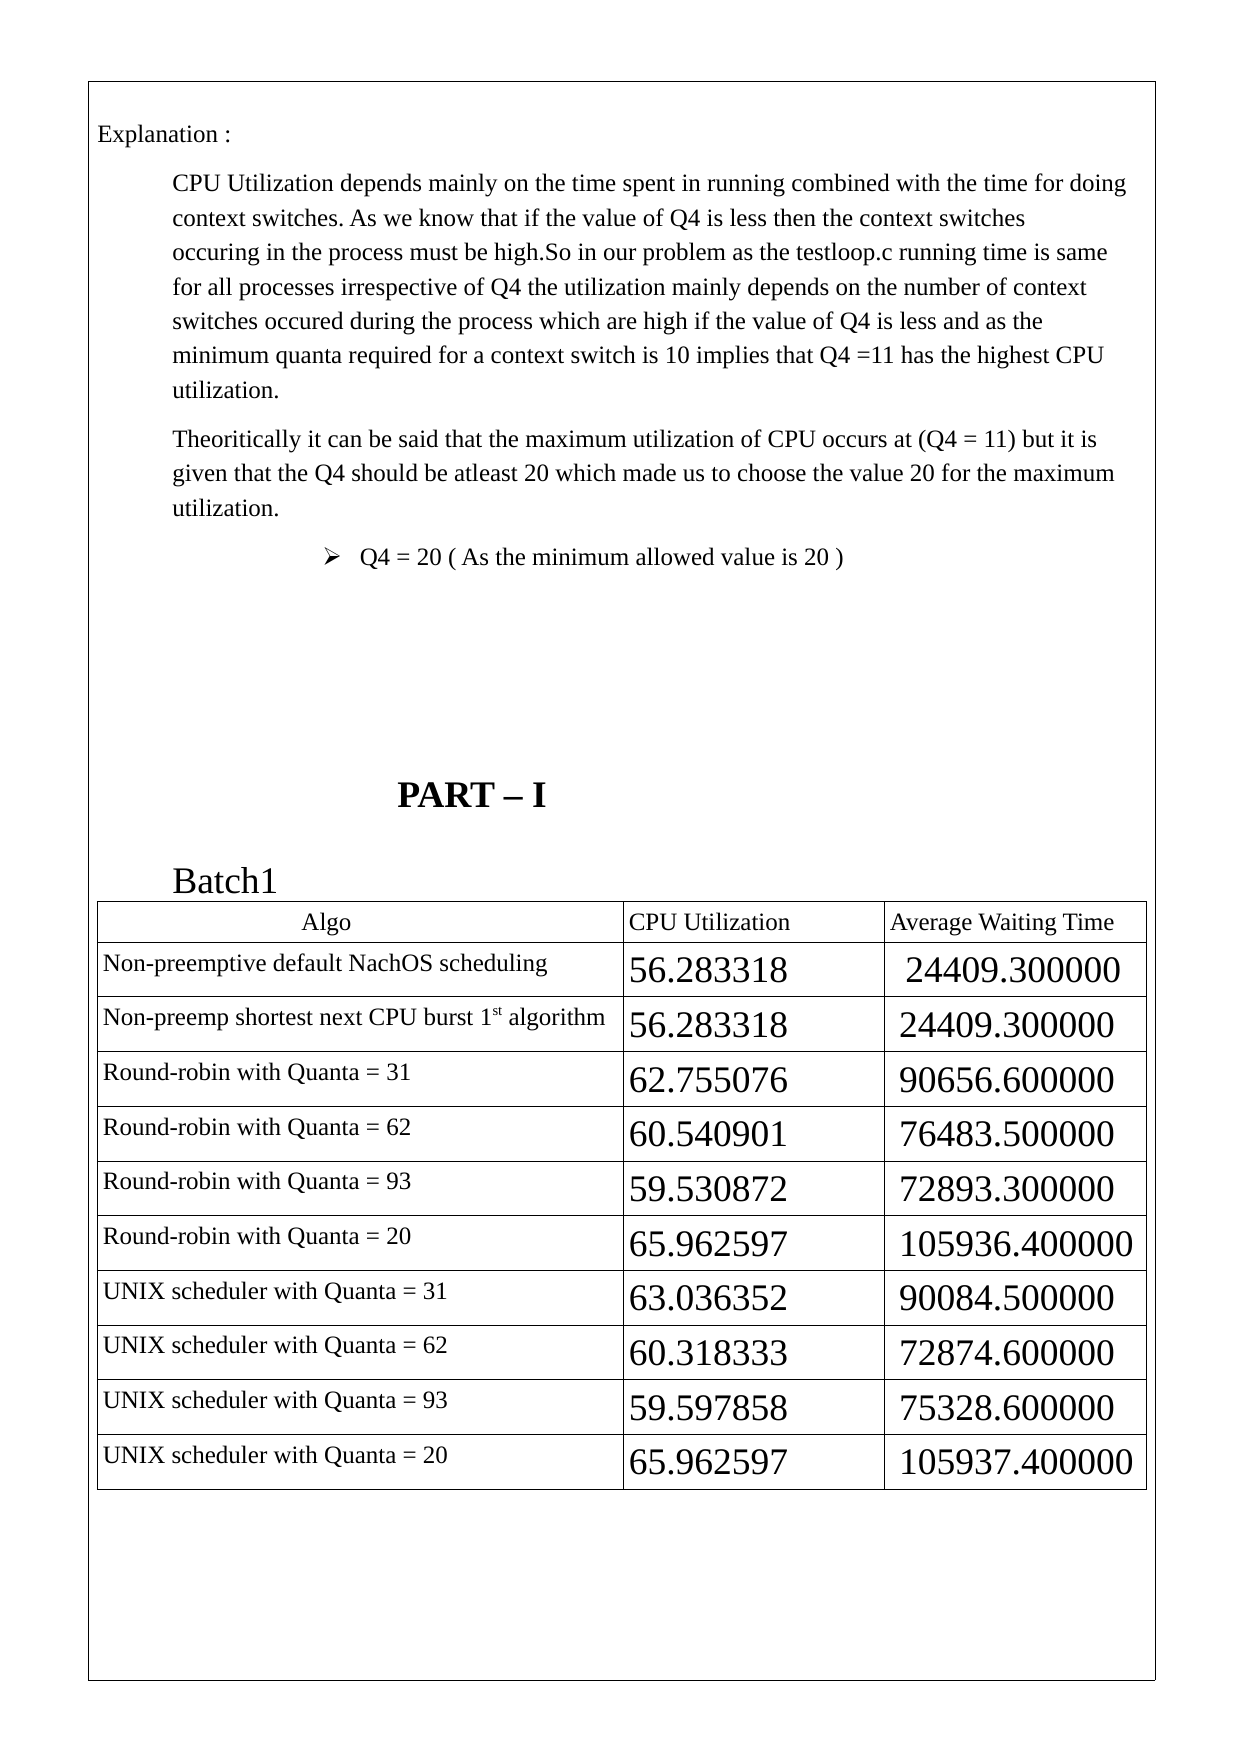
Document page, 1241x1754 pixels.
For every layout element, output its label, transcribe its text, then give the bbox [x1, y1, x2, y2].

table_cell 56.283318 [624, 943, 884, 996]
table_cell 65.962597 [624, 1435, 884, 1489]
table_cell 105937.400000 [885, 1435, 1146, 1489]
table_cell Round-robin with Quanta = 62 [98, 1107, 623, 1161]
table_cell 72893.300000 [885, 1162, 1146, 1215]
text Explanation : [97, 119, 1146, 148]
table_cell Round-robin with Quanta = 20 [98, 1216, 623, 1270]
table_cell 90084.500000 [885, 1271, 1146, 1324]
table_cell 76483.500000 [885, 1107, 1146, 1161]
table_cell UNIX scheduler with Quanta = 20 [98, 1435, 623, 1489]
table_cell 62.755076 [624, 1052, 884, 1106]
table_cell 24409.300000 [885, 997, 1146, 1051]
table_cell Non-preemp shortest next CPU burst 1st algorithm [98, 997, 623, 1051]
text CPU Utilization depends mainly on the time spent in running combined with the time for doing context switches. As we know that if the value of Q4 is less then the context switches occuring in the process must be high.So in our problem as the testloop.c running time is same for all processes irrespective of Q4 the utilization mainly depends on the number of context switches occured during the process which are high if the value of Q4 is less and as the minimum quanta required for a context switch is 10 implies that Q4 =11 has the highest CPU utilization. [97, 168, 1146, 404]
table_cell 59.530872 [624, 1162, 884, 1215]
table_cell UNIX scheduler with Quanta = 93 [98, 1380, 623, 1434]
list Q4 = 20 ( As the minimum allowed value is 20 ) [322, 542, 1146, 571]
table_cell 72874.600000 [885, 1326, 1146, 1379]
table_cell 75328.600000 [885, 1380, 1146, 1434]
table_cell 105936.400000 [885, 1216, 1146, 1270]
text Batch1 [97, 858, 1146, 901]
table_cell Non-preemptive default NachOS scheduling [98, 943, 623, 996]
text Theoritically it can be said that the maximum utilization of CPU occurs at (Q4 = 11) but it is given that the Q4 should be atleast 20 which made us to choose the value 20 for the maximum utilization. [97, 424, 1146, 522]
table_header CPU Utilization [624, 902, 884, 942]
table_cell 24409.300000 [885, 943, 1146, 996]
table_cell UNIX scheduler with Quanta = 31 [98, 1271, 623, 1324]
table_cell 56.283318 [624, 997, 884, 1051]
table_cell 59.597858 [624, 1380, 884, 1434]
table_cell Round-robin with Quanta = 93 [98, 1162, 623, 1215]
table_cell Round-robin with Quanta = 31 [98, 1052, 623, 1106]
table_cell 90656.600000 [885, 1052, 1146, 1106]
table_cell 60.540901 [624, 1107, 884, 1161]
text PART – I [97, 772, 1146, 815]
table_cell 65.962597 [624, 1216, 884, 1270]
table_cell UNIX scheduler with Quanta = 62 [98, 1326, 623, 1379]
table_cell 63.036352 [624, 1271, 884, 1324]
table_header Average Waiting Time [885, 902, 1146, 942]
table_cell 60.318333 [624, 1326, 884, 1379]
table_header Algo [98, 902, 623, 942]
